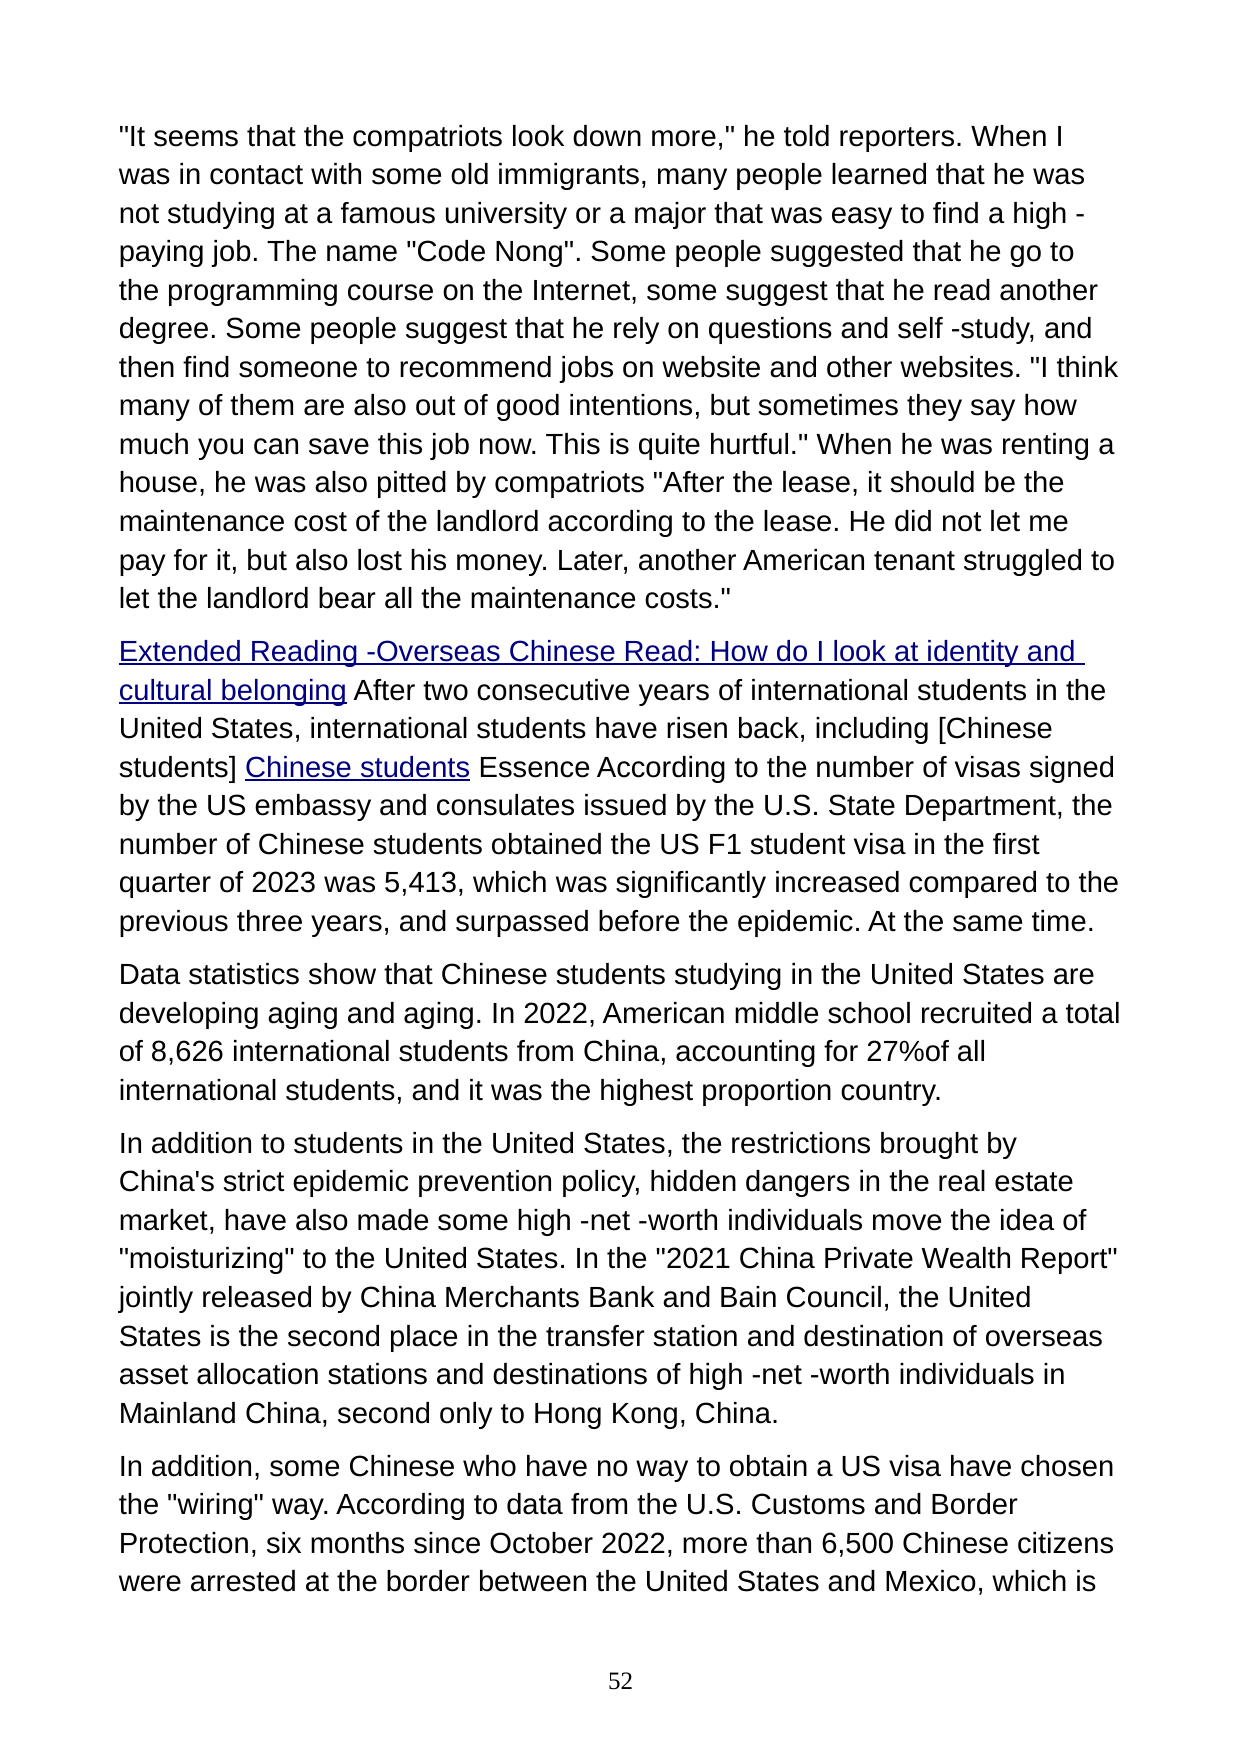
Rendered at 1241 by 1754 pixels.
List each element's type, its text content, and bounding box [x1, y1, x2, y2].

text In addition to students in the United States, the restrictions brought by China's strict epidemic prevention policy, hidden dangers in the real estate market, have also made some high -net -worth individuals move the idea of "moisturizing" to the United States. In the "2021 China Private Wealth Report" jointly released by China Merchants Bank and Bain Council, the United States is the second place in the transfer station and destination of overseas asset allocation stations and destinations of high -net -worth individuals in Mainland China, second only to Hong Kong, China. [118, 1126, 1122, 1429]
text Data statistics show that Chinese students studying in the United States are developing aging and aging. In 2022, American middle school recruited a total of 8,626 international students from China, accounting for 27%of all international students, and it was the highest proportion country. [118, 957, 1122, 1106]
text Extended Reading -Overseas Chinese Read: How do I look at identity and cultural belonging After two consecutive years of international students in the United States, international students have risen back, including [Chinese students] Chinese students Essence According to the number of visas signed by the US embassy and consulates issued by the U.S. State Department, the number of Chinese students obtained the US F1 student visa in the first quarter of 2023 was 5,413, which was significantly increased compared to the previous three years, and surpassed before the epidemic. At the same time. [118, 634, 1122, 937]
text "It seems that the compatriots look down more," he told reporters. When I was in contact with some old immigrants, many people learned that he was not studying at a famous university or a major that was easy to find a high -paying job. The name "Code Nong". Some people suggested that he go to the programming course on the Internet, some suggest that he read another degree. Some people suggest that he rely on questions and self -study, and then find someone to recommend jobs on website and other websites. "I think many of them are also out of good intentions, but sometimes they say how much you can save this job now. This is quite hurtful." When he was renting a house, he was also pitted by compatriots "After the lease, it should be the maintenance cost of the landlord according to the lease. He did not let me pay for it, but also lost his money. Later, another American tenant struggled to let the landlord bear all the maintenance costs." [118, 118, 1122, 614]
text In addition, some Chinese who have no way to obtain a US visa have chosen the "wiring" way. According to data from the U.S. Customs and Border Protection, six months since October 2022, more than 6,500 Chinese citizens were arrested at the border between the United States and Mexico, which is [118, 1449, 1122, 1598]
